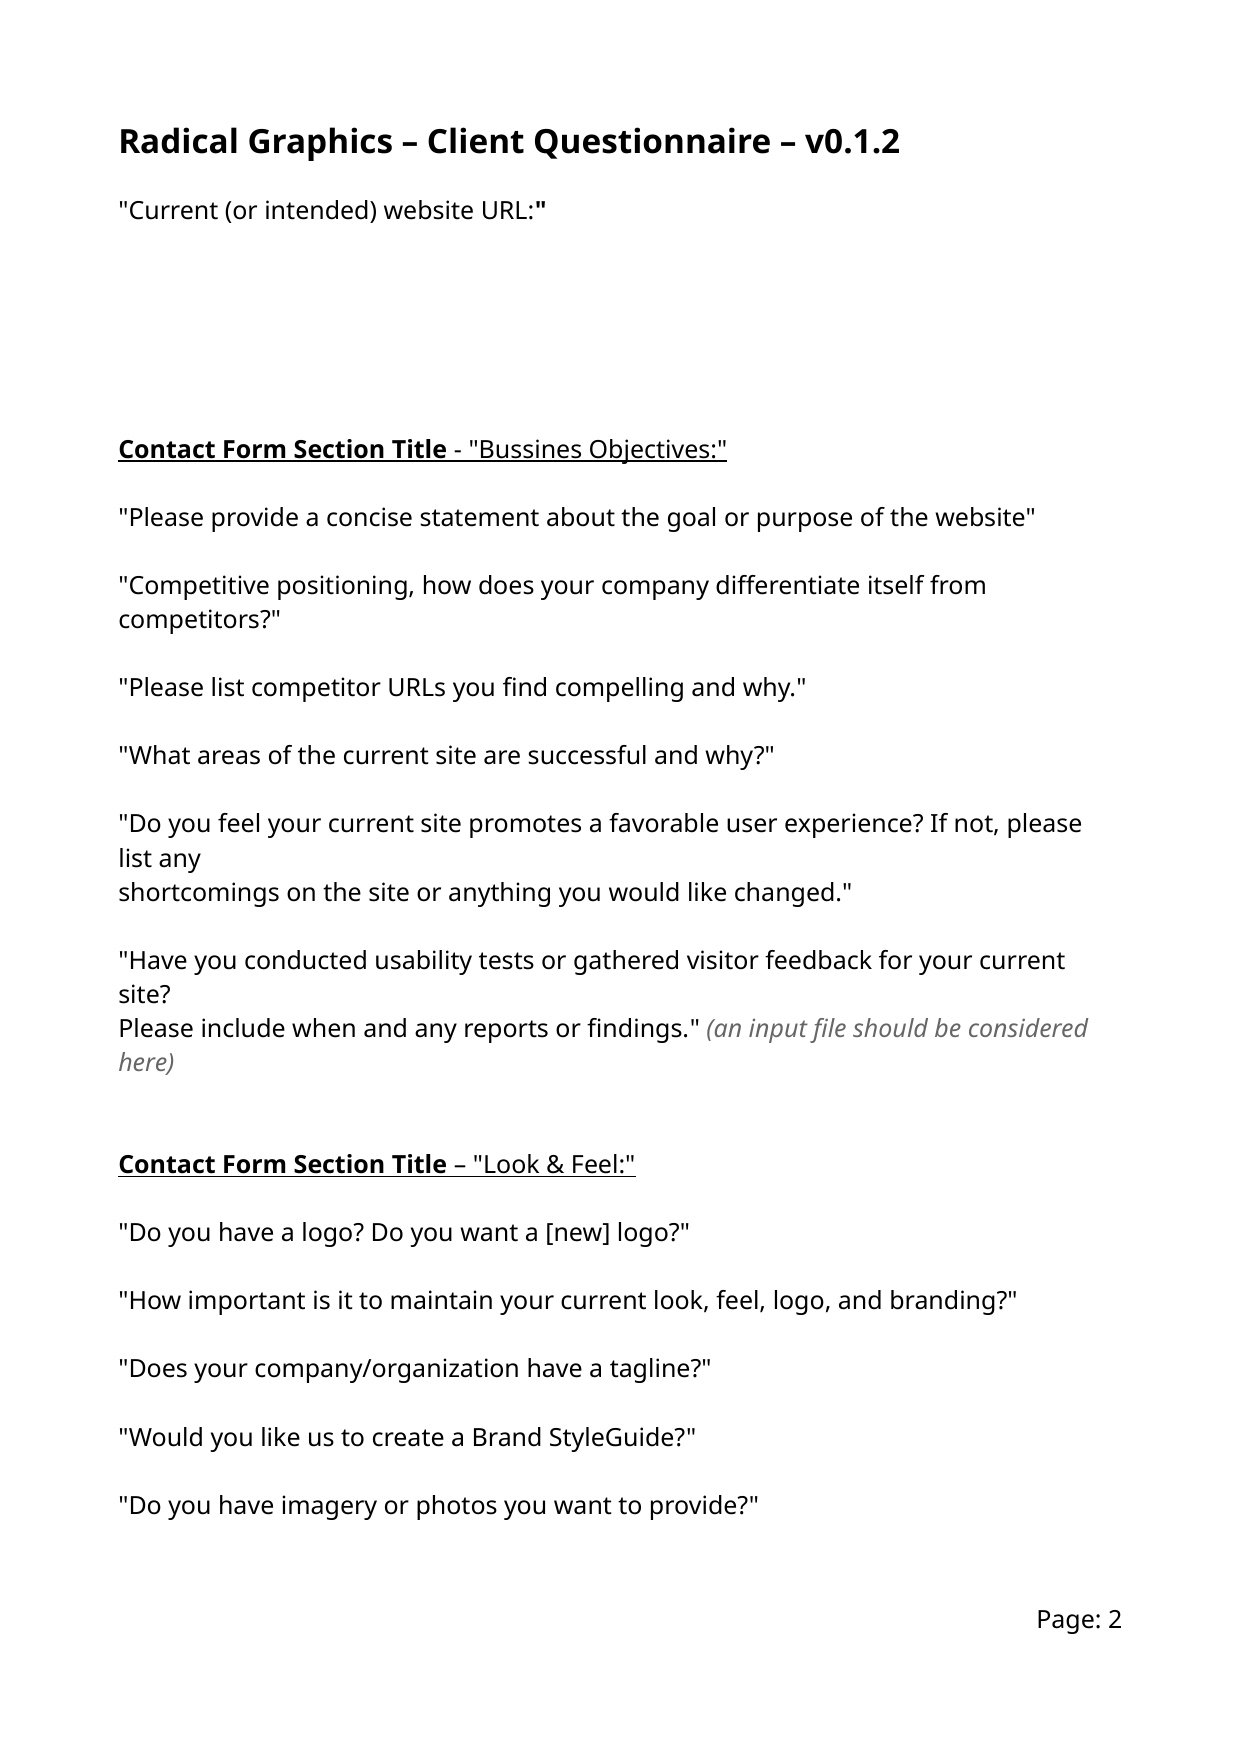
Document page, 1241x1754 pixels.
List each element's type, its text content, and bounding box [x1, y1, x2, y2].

text Contact Form Section Title - "Bussines Objectives:" [118, 431, 1122, 466]
text "Competitive positioning, how does your company differentiate itself from competitors?" [118, 568, 1122, 636]
text Please include when and any reports or findings." (an input file should be considered here) [118, 1011, 1122, 1079]
text "Current (or intended) website URL:" [118, 193, 1122, 227]
text "Please provide a concise statement about the goal or purpose of the website" [118, 499, 1122, 534]
text "Have you conducted usability tests or gathered visitor feedback for your current site? [118, 942, 1122, 1011]
text shortcomings on the site or anything you would like changed." [118, 874, 1122, 908]
text "Do you have imagery or photos you want to provide?" [118, 1487, 1122, 1521]
text "Do you feel your current site promotes a favorable user experience? If not, please list any [118, 806, 1122, 874]
text "Please list competitor URLs you find compelling and why." [118, 670, 1122, 704]
text "Would you like us to create a Brand StyleGuide?" [118, 1419, 1122, 1453]
text Contact Form Section Title – "Look & Feel:" [118, 1147, 1122, 1181]
text "Does your company/organization have a tagline?" [118, 1351, 1122, 1385]
text "Do you have a logo? Do you want a [new] logo?" [118, 1215, 1122, 1249]
text "How important is it to maintain your current look, feel, logo, and branding?" [118, 1283, 1122, 1317]
text "What areas of the current site are successful and why?" [118, 738, 1122, 772]
